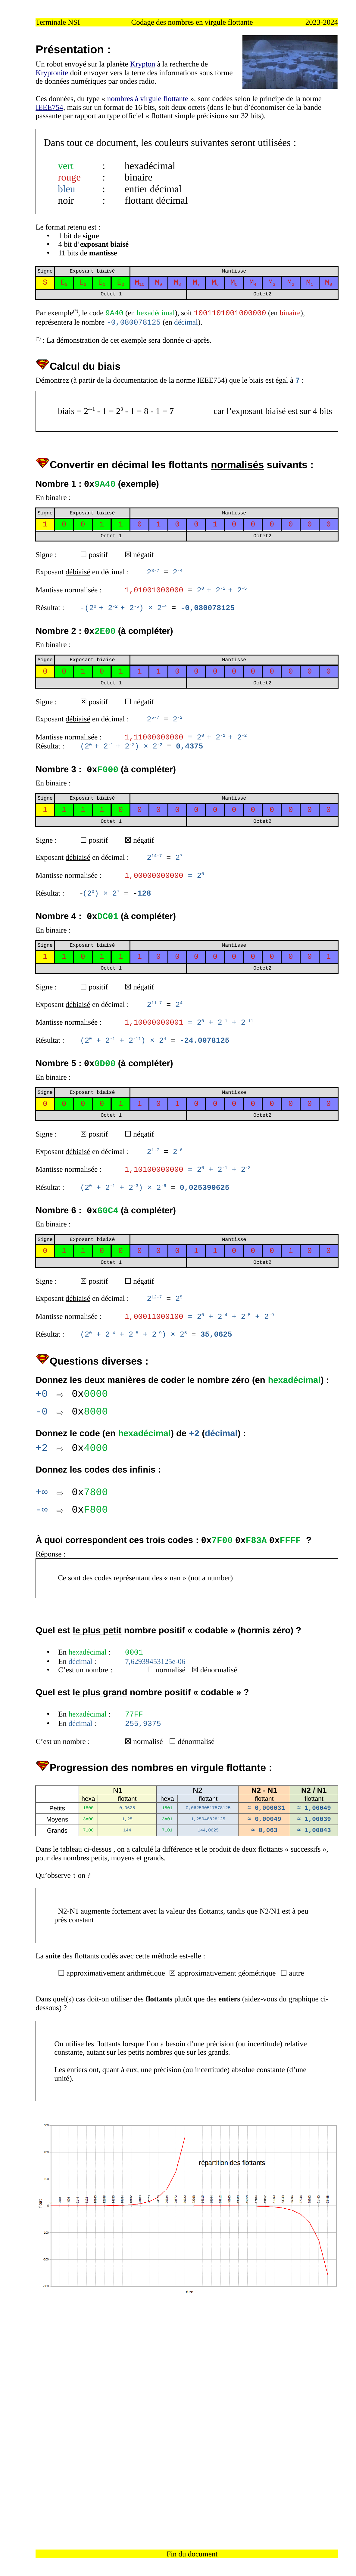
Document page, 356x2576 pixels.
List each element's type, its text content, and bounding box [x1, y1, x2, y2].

table_cell 0 [320, 519, 338, 530]
text Mantisse normalisée : 1,00011000100 = 20 + 2-4 + 2-5 + 2-9 [36, 1312, 338, 1321]
table_cell 1 [36, 804, 54, 816]
subtitle Quel est le plus petit nombre positif « codable » (hormis zéro) ? [36, 1625, 338, 1635]
list En hexadécimal : 0001 [47, 1648, 338, 1657]
text -∞ ⇨ 0xF800 [36, 1504, 338, 1516]
table_cell 0 [263, 1098, 281, 1110]
text Exposant débiaisé en décimal : 23-7 = 2-4 [36, 567, 338, 577]
text -0 ⇨ 0x8000 [36, 1406, 338, 1418]
table_cell 0 [225, 519, 243, 530]
text En binaire : [36, 1073, 338, 1081]
text Signe : ☐ positif ☒ négatif [36, 836, 338, 844]
text Résultat : -(20 + 2-2 + 2-5) × 2-4 = -0,080078125 [36, 603, 338, 612]
table_cell 0 [244, 1098, 262, 1110]
table_cell E1 [93, 277, 111, 289]
table_cell 1 [112, 666, 130, 677]
table_cell hexa [157, 1795, 177, 1802]
list 1 bit de signe [47, 231, 338, 240]
table_cell 0 [36, 1098, 54, 1110]
table_cell 0 [55, 519, 73, 530]
table_cell 1 [112, 1098, 130, 1110]
subtitle Convertir en décimal les flottants normalisés suivants : [36, 458, 338, 470]
table_cell 1,25 [98, 1814, 156, 1825]
text Un robot envoyé sur la planète Krypton à la recherche de Kryptonite doit envoyer vers la terre des informations sous forme de données numériques par ondes radio. [36, 60, 242, 85]
table_header Mantisse [130, 267, 338, 276]
table_cell 0,0625 [98, 1803, 156, 1813]
table_header Mantisse [130, 508, 338, 518]
table_cell 0 [112, 804, 130, 816]
table_cell S [36, 277, 54, 289]
subtitle Présentation : [36, 43, 242, 56]
table_cell M4 [244, 277, 262, 289]
table_cell 0 [168, 666, 186, 677]
text Résultat : -(20) × 27 = -128 [36, 889, 338, 898]
table_cell 0 [74, 951, 92, 963]
table_cell flottant [290, 1795, 338, 1802]
table_cell 0 [282, 519, 300, 530]
subtitle À quoi correspondent ces trois codes : 0x7F00 0xF83A 0xFFFF ? [36, 1535, 338, 1546]
table_cell 7101 [157, 1825, 177, 1836]
table_header Exposant biaisé [55, 656, 130, 665]
text Signe : ☒ positif ☐ négatif [36, 1130, 338, 1138]
table_cell 0 [282, 1098, 300, 1110]
text Résultat : (20 + 2-4 + 2-5 + 2-9) × 25 = 35,0625 [36, 1330, 338, 1339]
table_header Exposant biaisé [55, 267, 130, 276]
text Qu’observe-t-on ? [36, 1871, 338, 1879]
text Signe : ☒ positif ☐ négatif [36, 1277, 338, 1285]
table_cell 144,0625 [178, 1825, 238, 1836]
text Signe : ☒ positif ☐ négatif [36, 697, 338, 706]
text Mantisse normalisée : 1,10000000001 = 20 + 2-1 + 2-11 [36, 1018, 338, 1027]
table_cell Octet 1 [36, 290, 186, 299]
subtitle Donnez les deux manières de coder le nombre zéro (en hexadécimal) : [36, 1375, 338, 1385]
text La suite des flottants codés avec cette méthode est-elle : [36, 1951, 338, 1960]
table_cell 0 [320, 666, 338, 677]
text En binaire : [36, 640, 338, 649]
table_cell 0 [74, 1098, 92, 1110]
table_cell 0 [301, 951, 319, 963]
table_cell 1 [36, 519, 54, 530]
table_header Exposant biaisé [55, 794, 130, 803]
table_cell M2 [282, 277, 300, 289]
table_header Mantisse [130, 1088, 338, 1097]
text Mantisse normalisée : 1,11000000000 = 20 + 2-1 + 2-2 [36, 733, 338, 742]
table_cell 1800 [79, 1803, 98, 1813]
table_cell M0 [320, 277, 338, 289]
table_header [36, 1786, 79, 1802]
text Le format retenu est : [36, 223, 338, 231]
text +2 ⇨ 0x4000 [36, 1443, 338, 1454]
subtitle Donnez les codes des infinis : [36, 1464, 338, 1475]
table_cell 0 [225, 951, 243, 963]
table_header N2 - N1 [239, 1786, 290, 1795]
table_cell Octet2 [187, 532, 338, 541]
table_cell 1 [74, 804, 92, 816]
table_cell 0 [301, 519, 319, 530]
table_cell Octet 1 [36, 532, 186, 541]
table_cell 0 [206, 951, 224, 963]
text biais = 24-1 - 1 = 23 - 1 = 8 - 1 = 7 car l’exposant biaisé est sur 4 bits [36, 405, 338, 416]
table_header Exposant biaisé [55, 508, 130, 518]
table_cell 3A00 [79, 1814, 98, 1825]
table_header Signe [36, 267, 54, 276]
subtitle Nombre 2 : 0x2E00 (à compléter) [36, 626, 338, 637]
table_cell E2 [74, 277, 92, 289]
table_cell M1 [301, 277, 319, 289]
table_cell Octet2 [187, 964, 338, 973]
text C’est un nombre : ☒ normalisé ☐ dénormalisé [36, 1737, 338, 1745]
subtitle Donnez le code (en hexadécimal) de +2 (décimal) : [36, 1428, 338, 1439]
text En binaire : [36, 779, 338, 787]
table_header Signe [36, 941, 54, 950]
list En décimal : 255,9375 [47, 1719, 338, 1728]
table_cell 0 [301, 804, 319, 816]
table_cell 0 [55, 666, 73, 677]
list 4 bit d’exposant biaisé [47, 240, 338, 248]
list En hexadécimal : 77FF [47, 1710, 338, 1719]
table_cell 0 [55, 1098, 73, 1110]
picture [36, 2119, 339, 2295]
table_header N2 [157, 1786, 238, 1795]
table_cell 0 [263, 1245, 281, 1257]
table_cell 0 [206, 1098, 224, 1110]
table_cell 1 [206, 1245, 224, 1257]
text N2-N1 augmente fortement avec la valeur des flottants, tandis que N2/N1 est à peu près constant [36, 1888, 338, 1943]
table_cell Octet 1 [36, 1111, 186, 1120]
subtitle Nombre 3 : 0xF000 (à compléter) [36, 764, 338, 775]
table_cell 0 [263, 951, 281, 963]
table_cell flottant [178, 1795, 238, 1802]
table_cell 0 [149, 951, 167, 963]
table_cell 0 [282, 666, 300, 677]
picture [242, 35, 338, 89]
table_cell Octet2 [187, 817, 338, 826]
table_cell M8 [168, 277, 186, 289]
text Exposant débiaisé en décimal : 211-7 = 24 [36, 1000, 338, 1009]
table_cell 1801 [157, 1803, 177, 1813]
table_cell 1 [93, 519, 111, 530]
table_header Signe [36, 656, 54, 665]
table_cell M9 [149, 277, 167, 289]
table_cell 0 [225, 666, 243, 677]
table_cell 0 [93, 1245, 111, 1257]
table_cell 1 [282, 1245, 300, 1257]
table_cell 0 [149, 1098, 167, 1110]
table_header Mantisse [130, 656, 338, 665]
text Résultat : (20 + 2-1 + 2-11) × 24 = -24.0078125 [36, 1036, 338, 1045]
text +0 ⇨ 0x0000 [36, 1389, 338, 1400]
text Signe : ☐ positif ☒ négatif [36, 550, 338, 559]
table_cell 0 [225, 804, 243, 816]
table_cell 0 [187, 519, 205, 530]
table_cell ≃ 0,063 [239, 1825, 290, 1836]
table_cell 0 [36, 666, 54, 677]
table_cell 0 [168, 804, 186, 816]
list C’est un nombre : ☐ normalisé ☒ dénormalisé [47, 1665, 338, 1674]
table_cell 0 [187, 951, 205, 963]
table_cell 0 [168, 951, 186, 963]
text En binaire : [36, 1220, 338, 1228]
table_cell 1 [320, 951, 338, 963]
text Par exemple(*), le code 9A40 (en hexadécimal), soit 1001101001000000 (en binaire), représentera le nombre -0,080078125 (en décimal). [36, 308, 338, 327]
table_header Signe [36, 1088, 54, 1097]
table_cell 0 [244, 1245, 262, 1257]
table_cell 0 [320, 1245, 338, 1257]
table_cell 1 [206, 519, 224, 530]
subtitle Progression des nombres en virgule flottante : [36, 1760, 338, 1773]
table_cell Octet 1 [36, 1258, 186, 1267]
text +∞ ⇨ 0x7800 [36, 1487, 338, 1498]
table_cell 0 [187, 666, 205, 677]
text En binaire : [36, 493, 338, 502]
text Mantisse normalisée : 1,10100000000 = 20 + 2-1 + 2-3 [36, 1165, 338, 1174]
text Dans quel(s) cas doit-on utiliser des flottants plutôt que des entiers (aidez-vous du graphique ci-dessous) ? [36, 1994, 338, 2012]
text Ces données, du type « nombres à virgule flottante », sont codées selon le principe de la norme IEEE754, mais sur un format de 16 bits, soit deux octets (dans le but d’économiser de la bande passante par rapport au type officiel « flottant simple précision» sur 32 bits). [36, 85, 338, 120]
table_cell 0 [112, 1245, 130, 1257]
table_cell 0 [168, 519, 186, 530]
table_cell Octet 1 [36, 817, 186, 826]
table_cell 0 [301, 666, 319, 677]
text Exposant débiaisé en décimal : 25-7 = 2-2 [36, 714, 338, 724]
table_cell 1 [130, 951, 148, 963]
text Mantisse normalisée : 1,00000000000 = 20 [36, 871, 338, 880]
table_cell 0 [244, 519, 262, 530]
table_cell ≃ 1,00049 [290, 1803, 338, 1813]
table_cell 1 [149, 666, 167, 677]
table_cell 0 [168, 1245, 186, 1257]
table_cell 0 [149, 1245, 167, 1257]
table_cell 1,25048828125 [178, 1814, 238, 1825]
table_cell 0 [130, 519, 148, 530]
table_cell M6 [206, 277, 224, 289]
table_cell Moyens [36, 1814, 79, 1825]
table_cell 1 [93, 951, 111, 963]
table_cell 1 [93, 804, 111, 816]
table_cell 0 [149, 804, 167, 816]
table_cell 1 [112, 519, 130, 530]
table_cell Octet2 [187, 678, 338, 688]
table_cell Octet2 [187, 290, 338, 299]
table_cell 0 [206, 666, 224, 677]
table_cell 1 [168, 1098, 186, 1110]
table_header Exposant biaisé [55, 1088, 130, 1097]
table_cell 1 [130, 666, 148, 677]
table_header N1 [79, 1786, 156, 1795]
table_header Exposant biaisé [55, 941, 130, 950]
text Les entiers ont, quant à eux, une précision (ou incertitude) absolue constante (d’une unité). [36, 2047, 338, 2101]
table_cell 0 [74, 519, 92, 530]
table_cell 1 [112, 951, 130, 963]
table_cell 1 [149, 519, 167, 530]
table_cell 1 [55, 804, 73, 816]
table_cell M3 [263, 277, 281, 289]
table_cell Octet 1 [36, 678, 186, 688]
table_cell hexa [79, 1795, 98, 1802]
table_cell 1 [74, 666, 92, 677]
table_cell 0 [93, 666, 111, 677]
table_cell 0 [130, 1245, 148, 1257]
table_cell Octet2 [187, 1111, 338, 1120]
table_cell ≃ 1,00039 [290, 1814, 338, 1825]
table_header Mantisse [130, 794, 338, 803]
subtitle Nombre 6 : 0x60C4 (à compléter) [36, 1205, 338, 1216]
text Résultat : (20 + 2-1 + 2-2) × 2-2 = 0,4375 [36, 742, 338, 751]
table_cell 0 [244, 666, 262, 677]
text Ce sont des codes représentant des « nan » (not a number) [36, 1572, 338, 1583]
table_cell ≃ 0,000031 [239, 1803, 290, 1813]
subtitle Calcul du biais [36, 359, 338, 372]
table_cell 0 [282, 804, 300, 816]
table_cell 0 [187, 1098, 205, 1110]
text On utilise les flottants lorsque l’on a besoin d’une précision (ou incertitude) relative constante, autant sur les petits nombres que sur les grands. [36, 2021, 338, 2047]
text Dans tout ce document, les couleurs suivantes seront utilisées : vert : hexadécimal rouge : binaire bleu : entier décimal [36, 129, 338, 186]
table_header Signe [36, 508, 54, 518]
table_header Signe [36, 1235, 54, 1244]
table_cell 7100 [79, 1825, 98, 1836]
table_cell 1 [130, 1098, 148, 1110]
subtitle Quel est le plus grand nombre positif « codable » ? [36, 1687, 338, 1697]
table_cell 3A01 [157, 1814, 177, 1825]
text Exposant débiaisé en décimal : 21-7 = 2-6 [36, 1147, 338, 1156]
table_cell E0 [112, 277, 130, 289]
table_cell 0 [301, 1098, 319, 1110]
table_cell E3 [55, 277, 73, 289]
text Exposant débiaisé en décimal : 212-7 = 25 [36, 1294, 338, 1303]
table_cell 0 [93, 1098, 111, 1110]
table_cell flottant [98, 1795, 156, 1802]
table_cell Grands [36, 1825, 79, 1836]
table_header Mantisse [130, 941, 338, 950]
text Dans le tableau ci-dessus , on a calculé la différence et le produit de deux flottants « successifs », pour des nombres petits, moyens et grands. [36, 1845, 338, 1862]
table_cell 0 [206, 804, 224, 816]
table_cell 0 [130, 804, 148, 816]
subtitle Nombre 4 : 0xDC01 (à compléter) [36, 911, 338, 922]
table_cell 0 [301, 1245, 319, 1257]
text Signe : ☐ positif ☒ négatif [36, 983, 338, 991]
table_cell 0 [244, 951, 262, 963]
table_cell M7 [187, 277, 205, 289]
table_cell 1 [55, 951, 73, 963]
text Réponse : [36, 1550, 338, 1558]
text Démontrez (à partir de la documentation de la norme IEEE754) que le biais est égal à 7 : [36, 376, 338, 385]
table_header Signe [36, 794, 54, 803]
table_cell 0 [282, 951, 300, 963]
text (*) : La démonstration de cet exemple sera donnée ci-après. [36, 336, 338, 344]
table_cell 144 [98, 1825, 156, 1836]
table_cell 0 [187, 804, 205, 816]
subtitle Nombre 1 : 0x9A40 (exemple) [36, 479, 338, 489]
list En décimal : 7,62939453125e-06 [47, 1657, 338, 1665]
text noir : flottant décimal [36, 186, 338, 214]
text En binaire : [36, 926, 338, 934]
table_header N2 / N1 [290, 1786, 338, 1795]
table_cell 0 [320, 804, 338, 816]
text Exposant débiaisé en décimal : 214-7 = 27 [36, 853, 338, 862]
table_cell 0 [225, 1098, 243, 1110]
subtitle Questions diverses : [36, 1354, 338, 1367]
table_cell 0 [263, 666, 281, 677]
table_cell ≃ 0,00049 [239, 1814, 290, 1825]
table_cell Octet 1 [36, 964, 186, 973]
table_cell 0 [244, 804, 262, 816]
table_cell 0 [225, 1245, 243, 1257]
text Résultat : (20 + 2-1 + 2-3) × 2-6 = 0,025390625 [36, 1183, 338, 1192]
table_cell 1 [55, 1245, 73, 1257]
table_cell 1 [74, 1245, 92, 1257]
table_cell M10 [130, 277, 148, 289]
text Mantisse normalisée : 1,01001000000 = 20 + 2-2 + 2-5 [36, 585, 338, 595]
table_cell 0 [263, 519, 281, 530]
table_cell flottant [239, 1795, 290, 1802]
subtitle Nombre 5 : 0x0D00 (à compléter) [36, 1058, 338, 1069]
table_cell 0 [320, 1098, 338, 1110]
table_cell 0,062530517578125 [178, 1803, 238, 1813]
table_cell 0 [263, 804, 281, 816]
list 11 bits de mantisse [47, 248, 338, 257]
table_cell M5 [225, 277, 243, 289]
table_cell ≃ 1,00043 [290, 1825, 338, 1836]
table_cell Octet2 [187, 1258, 338, 1267]
table_header Mantisse [130, 1235, 338, 1244]
table_cell Petits [36, 1803, 79, 1813]
table_cell 0 [36, 1245, 54, 1257]
text ☐ approximativement arithmétique ☒ approximativement géométrique ☐ autre [36, 1969, 338, 1977]
table_cell 1 [36, 951, 54, 963]
table_header Exposant biaisé [55, 1235, 130, 1244]
table_cell 1 [187, 1245, 205, 1257]
